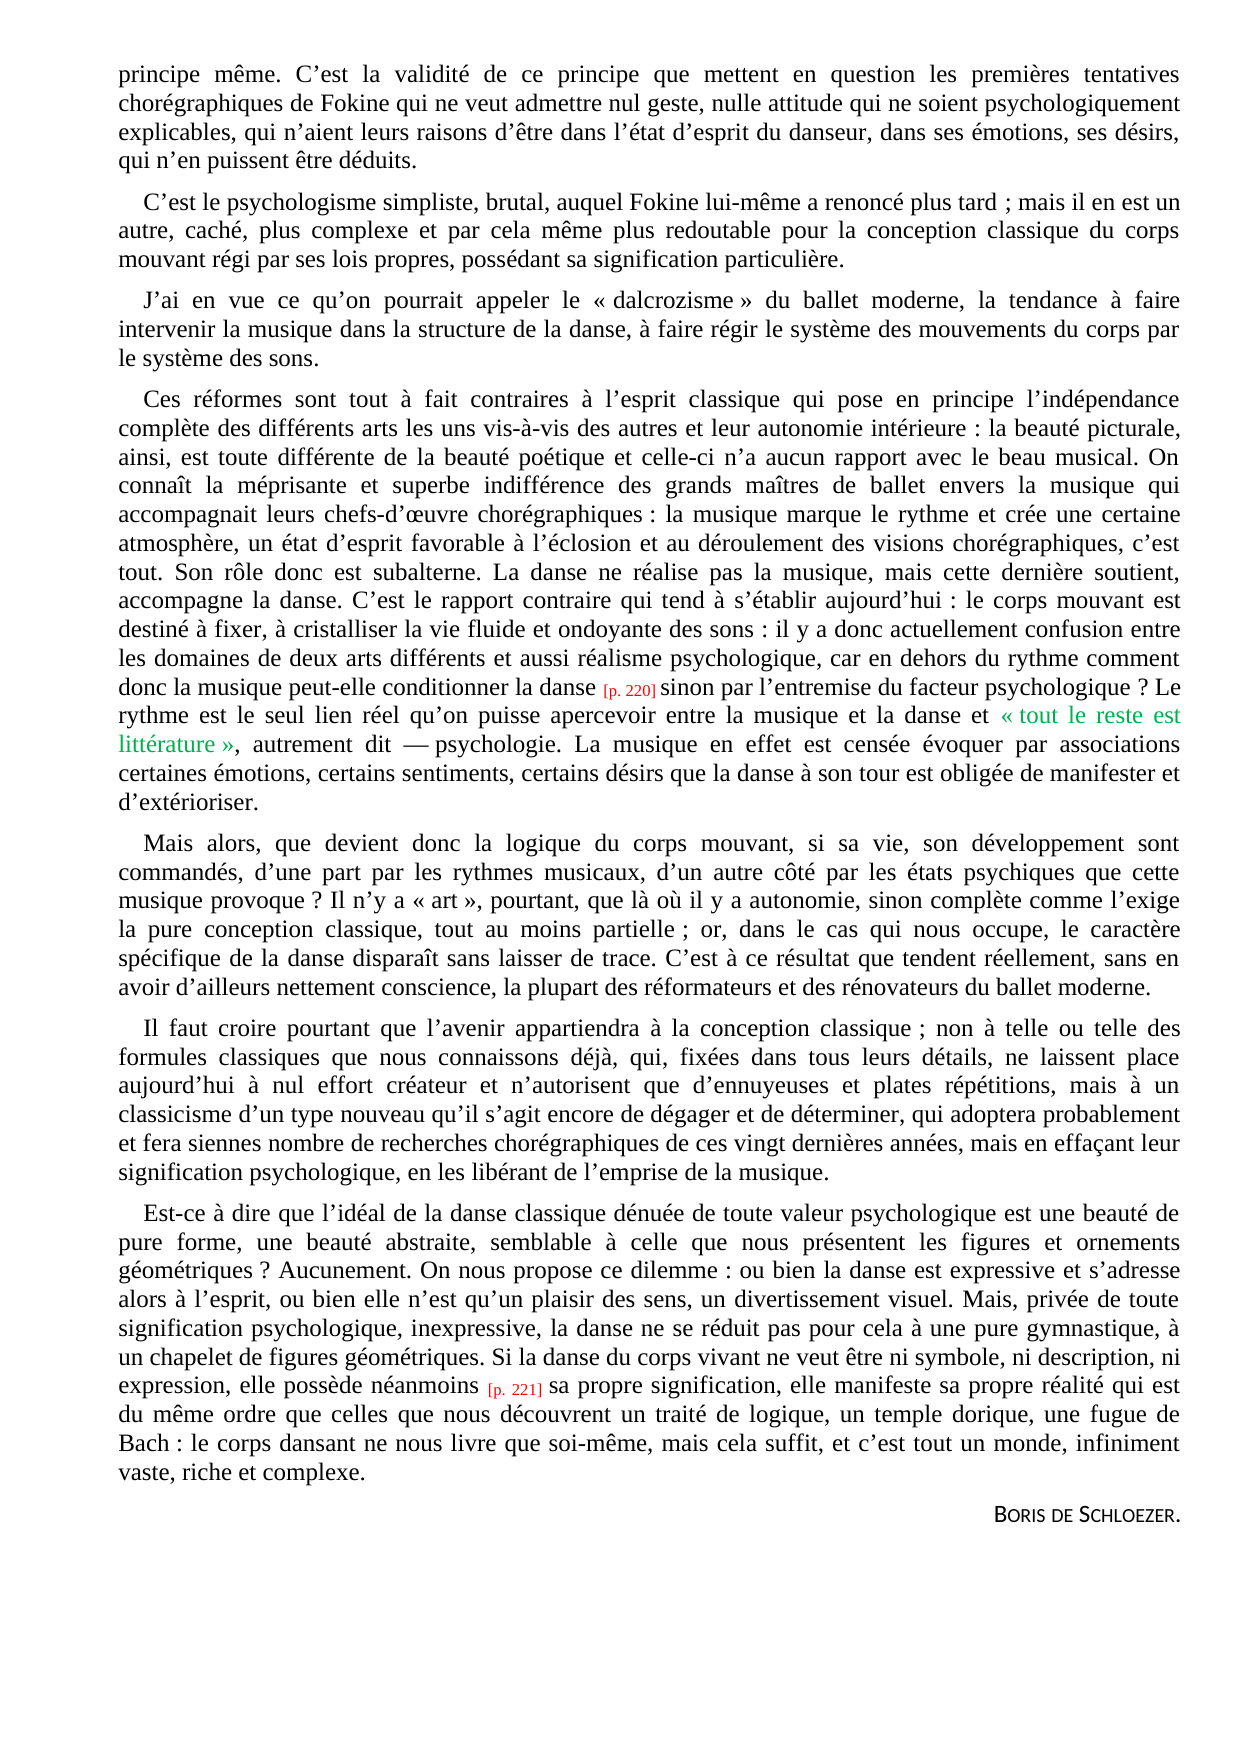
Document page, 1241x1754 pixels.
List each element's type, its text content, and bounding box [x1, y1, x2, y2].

text C’est le psychologisme simpliste, brutal, auquel Fokine lui-même a renoncé plus tard ; mais il en est un autre, caché, plus complexe et par cela même plus redoutable pour la conception classique du corps mouvant régi par ses lois propres, possédant sa signification particulière. [118, 187, 1181, 273]
text principe même. C’est la validité de ce principe que mettent en question les premières tentatives chorégraphiques de Fokine qui ne veut admettre nul geste, nulle attitude qui ne soient psychologiquement explicables, qui n’aient leurs raisons d’être dans l’état d’esprit du danseur, dans ses émotions, ses désirs, qui n’en puissent être déduits. [118, 59, 1181, 174]
text Mais alors, que devient donc la logique du corps mouvant, si sa vie, son développement sont commandés, d’une part par les rythmes musicaux, d’un autre côté par les états psychiques que cette musique provoque ? Il n’y a « art », pourtant, que là où il y a autonomie, sinon complète comme l’exige la pure conception classique, tout au moins partielle ; or, dans le cas qui nous occupe, le caractère spécifique de la danse disparaît sans laisser de trace. C’est à ce résultat que tendent réellement, sans en avoir d’ailleurs nettement conscience, la plupart des réformateurs et des rénovateurs du ballet moderne. [118, 828, 1181, 1000]
text Est-ce à dire que l’idéal de la danse classique dénuée de toute valeur psychologique est une beauté de pure forme, une beauté abstraite, semblable à celle que nous présentent les figures et ornements géométriques ? Aucunement. On nous propose ce dilemme : ou bien la danse est expressive et s’adresse alors à l’esprit, ou bien elle n’est qu’un plaisir des sens, un divertissement visuel. Mais, privée de toute signification psychologique, inexpressive, la danse ne se réduit pas pour cela à une pure gymnastique, à un chapelet de figures géométriques. Si la danse du corps vivant ne veut être ni symbole, ni description, ni expression, elle possède néanmoins [p. 221] sa propre signification, elle manifeste sa propre réalité qui est du même ordre que celles que nous découvrent un traité de logique, un temple dorique, une fugue de Bach : le corps dansant ne nous livre que soi-même, mais cela suffit, et c’est tout un monde, infiniment vaste, riche et complexe. [118, 1198, 1181, 1485]
text J’ai en vue ce qu’on pourrait appeler le « dalcrozisme » du ballet moderne, la tendance à faire intervenir la musique dans la structure de la danse, à faire régir le système des mouvements du corps par le système des sons. [118, 285, 1181, 372]
text Ces réformes sont tout à fait contraires à l’esprit classique qui pose en principe l’indépendance complète des différents arts les uns vis-à-vis des autres et leur autonomie intérieure : la beauté picturale, ainsi, est toute différente de la beauté poétique et celle-ci n’a aucun rapport avec le beau musical. On connaît la méprisante et superbe indifférence des grands maîtres de ballet envers la musique qui accompagnait leurs chefs-d’œuvre chorégraphiques : la musique marque le rythme et crée une certaine atmosphère, un état d’esprit favorable à l’éclosion et au déroulement des visions chorégraphiques, c’est tout. Son rôle donc est subalterne. La danse ne réalise pas la musique, mais cette dernière soutient, accompagne la danse. C’est le rapport contraire qui tend à s’établir aujourd’hui : le corps mouvant est destiné à fixer, à cristalliser la vie fluide et ondoyante des sons : il y a donc actuellement confusion entre les domaines de deux arts différents et aussi réalisme psychologique, car en dehors du rythme comment donc la musique peut-elle conditionner la danse [p. 220] sinon par l’entremise du facteur psychologique ? Le rythme est le seul lien réel qu’on puisse apercevoir entre la musique et la danse et « tout le reste est littérature », autrement dit — psychologie. La musique en effet est censée évoquer par associations certaines émotions, certains sentiments, certains désirs que la danse à son tour est obligée de manifester et d’extérioriser. [118, 384, 1181, 815]
text Boris de Schloezer. [118, 1498, 1181, 1528]
text Il faut croire pourtant que l’avenir appartiendra à la conception classique ; non à telle ou telle des formules classiques que nous connaissons déjà, qui, fixées dans tous leurs détails, ne laissent place aujourd’hui à nul effort créateur et n’autorisent que d’ennuyeuses et plates répétitions, mais à un classicisme d’un type nouveau qu’il s’agit encore de dégager et de déterminer, qui adoptera probablement et fera siennes nombre de recherches chorégraphiques de ces vingt dernières années, mais en effaçant leur signification psychologique, en les libérant de l’emprise de la musique. [118, 1013, 1181, 1185]
